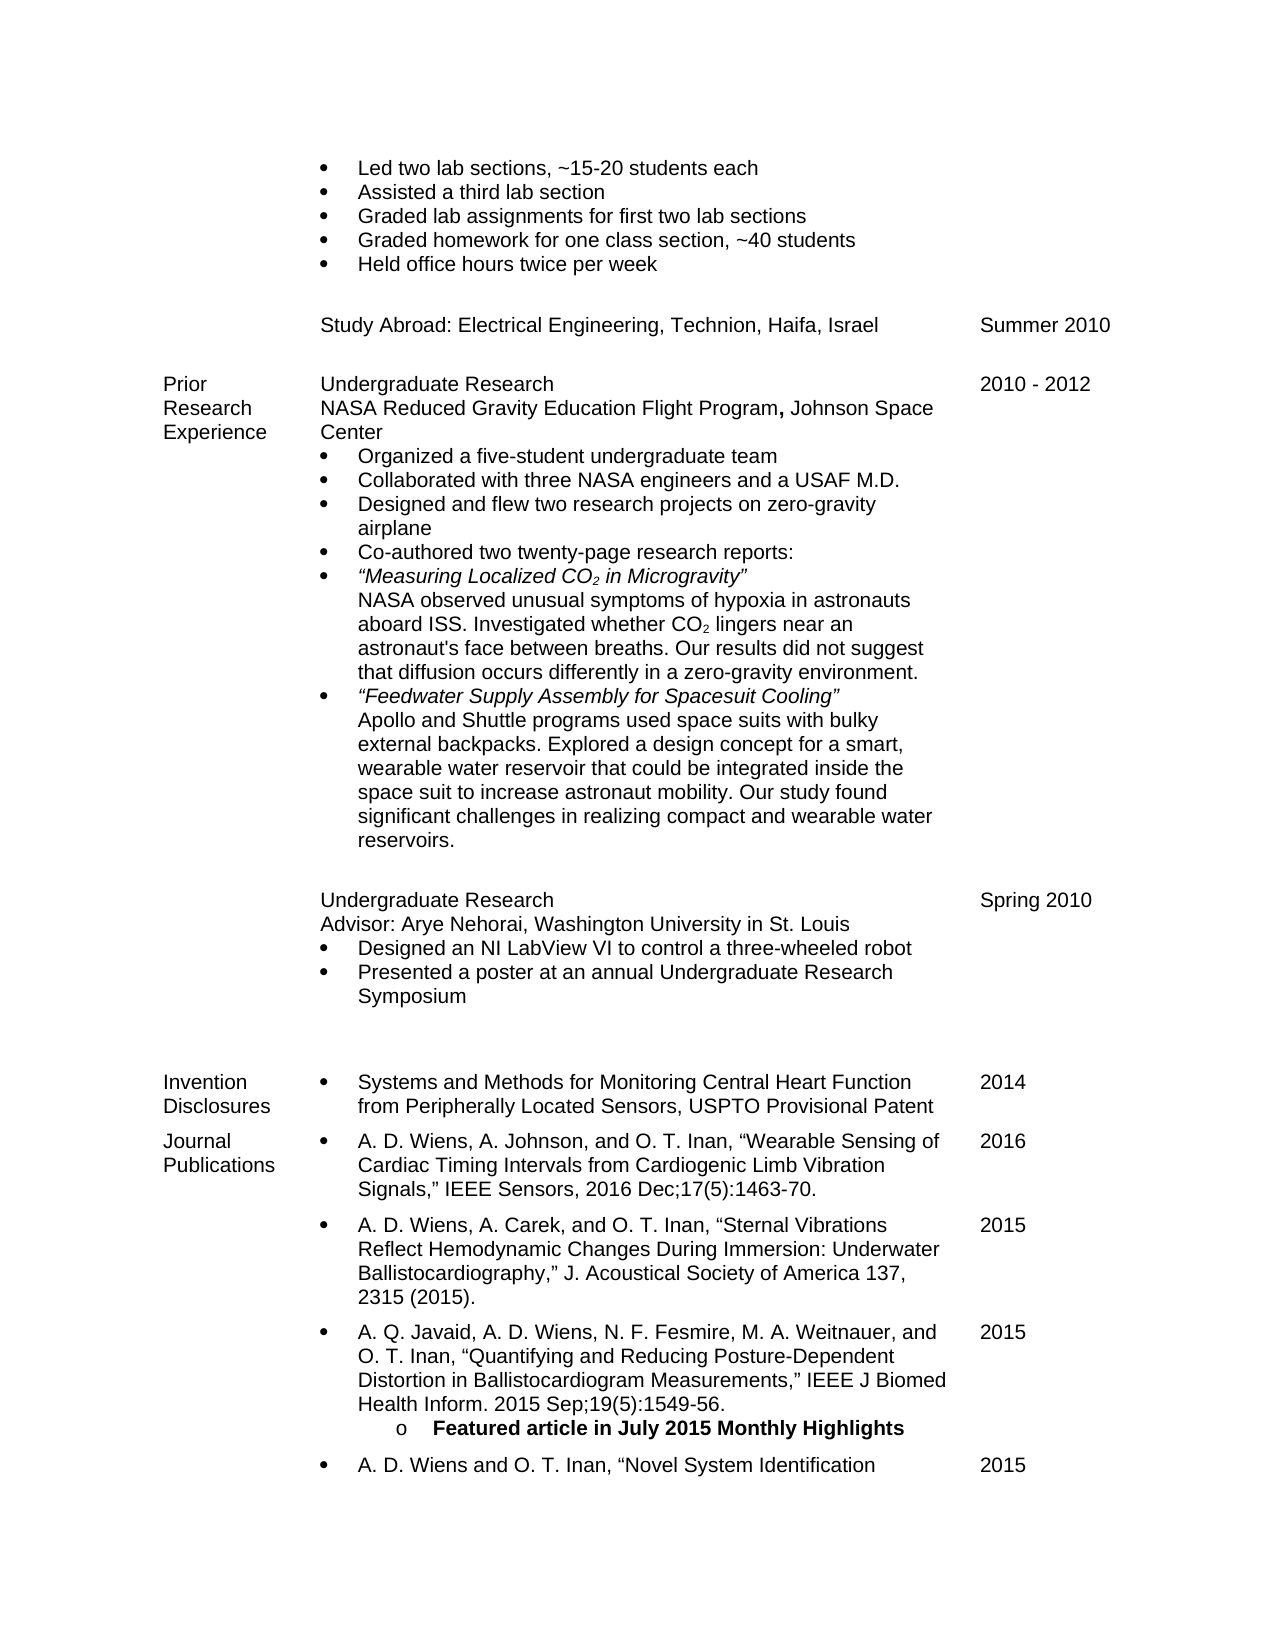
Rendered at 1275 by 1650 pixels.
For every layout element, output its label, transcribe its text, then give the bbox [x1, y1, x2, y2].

table_cell 2010 - 2012 [967, 366, 1125, 882]
table_cell Spring 2010 [967, 883, 1125, 1064]
table_cell 2016 [967, 1123, 1125, 1207]
table_cell Prior Research Experience [150, 366, 307, 882]
table_cell [150, 883, 307, 1064]
table_cell 2014 [967, 1064, 1125, 1123]
table_cell A. D. Wiens and O. T. Inan, “Novel System Identification [308, 1448, 967, 1483]
table_cell [150, 1448, 307, 1483]
table_cell A. Q. Javaid, A. D. Wiens, N. F. Fesmire, M. A. Weitnauer, and O. T. Inan, “Quantifying and Reducing Posture-Dependent Distortion in Ballistocardiogram Measurements,” IEEE J Biomed Health Inform. 2015 Sep;19(5):1549-56. Featured article in July 2015 Monthly Highlights [308, 1314, 967, 1447]
table_cell A. D. Wiens, A. Johnson, and O. T. Inan, “Wearable Sensing of Cardiac Timing Intervals from Cardiogenic Limb Vibration Signals,” IEEE Sensors, 2016 Dec;17(5):1463-70. [308, 1123, 967, 1207]
table_cell 2015 [967, 1314, 1125, 1447]
table_cell Systems and Methods for Monitoring Central Heart Function from Peripherally Located Sensors, USPTO Provisional Patent [308, 1064, 967, 1123]
table_cell [967, 150, 1125, 307]
table_cell Invention Disclosures [150, 1064, 307, 1123]
table_cell Undergraduate Research NASA Reduced Gravity Education Flight Program, Johnson Space Center Organized a five-student undergraduate team Collaborated with three NASA engineers and a USAF M.D. Designed and flew two research projects on zero-gravity airplane Co-authored two twenty-page research reports: “Measuring Localized CO2 in Microgravity” NASA observed unusual symptoms of hypoxia in astronauts aboard ISS. Investigated whether CO2 lingers near an astronaut's face between breaths. Our results did not suggest that diffusion occurs differently in a zero-gravity environment. “Feedwater Supply Assembly for Spacesuit Cooling” Apollo and Shuttle programs used space suits with bulky external backpacks. Explored a design concept for a smart, wearable water reservoir that could be integrated inside the space suit to increase astronaut mobility. Our study found significant challenges in realizing compact and wearable water reservoirs. [308, 366, 967, 882]
table_cell [150, 1314, 307, 1447]
table_cell Journal Publications [150, 1123, 307, 1207]
table_cell Summer 2010 [967, 307, 1125, 366]
table_cell [150, 150, 307, 307]
table_cell Graduate Teaching Assistant ECE 2026 (Undergraduate Digital Signal Processing) Advisor: Biing-Hwang Juang, Georgia Institute of Technology Led two lab sections, ~15-20 students each Assisted a third lab section Graded lab assignments for first two lab sections Graded homework for one class section, ~40 students Held office hours twice per week [308, 150, 967, 307]
table_cell 2015 [967, 1207, 1125, 1314]
table_cell [150, 1207, 307, 1314]
table_cell Undergraduate Research Advisor: Arye Nehorai, Washington University in St. Louis Designed an NI LabView VI to control a three-wheeled robot Presented a poster at an annual Undergraduate Research Symposium [308, 883, 967, 1064]
table_cell A. D. Wiens, A. Carek, and O. T. Inan, “Sternal Vibrations Reflect Hemodynamic Changes During Immersion: Underwater Ballistocardiography,” J. Acoustical Society of America 137, 2315 (2015). [308, 1207, 967, 1314]
table_cell [150, 307, 307, 366]
table_cell 2015 [967, 1448, 1125, 1483]
table_cell Study Abroad: Electrical Engineering, Technion, Haifa, Israel [308, 307, 967, 366]
